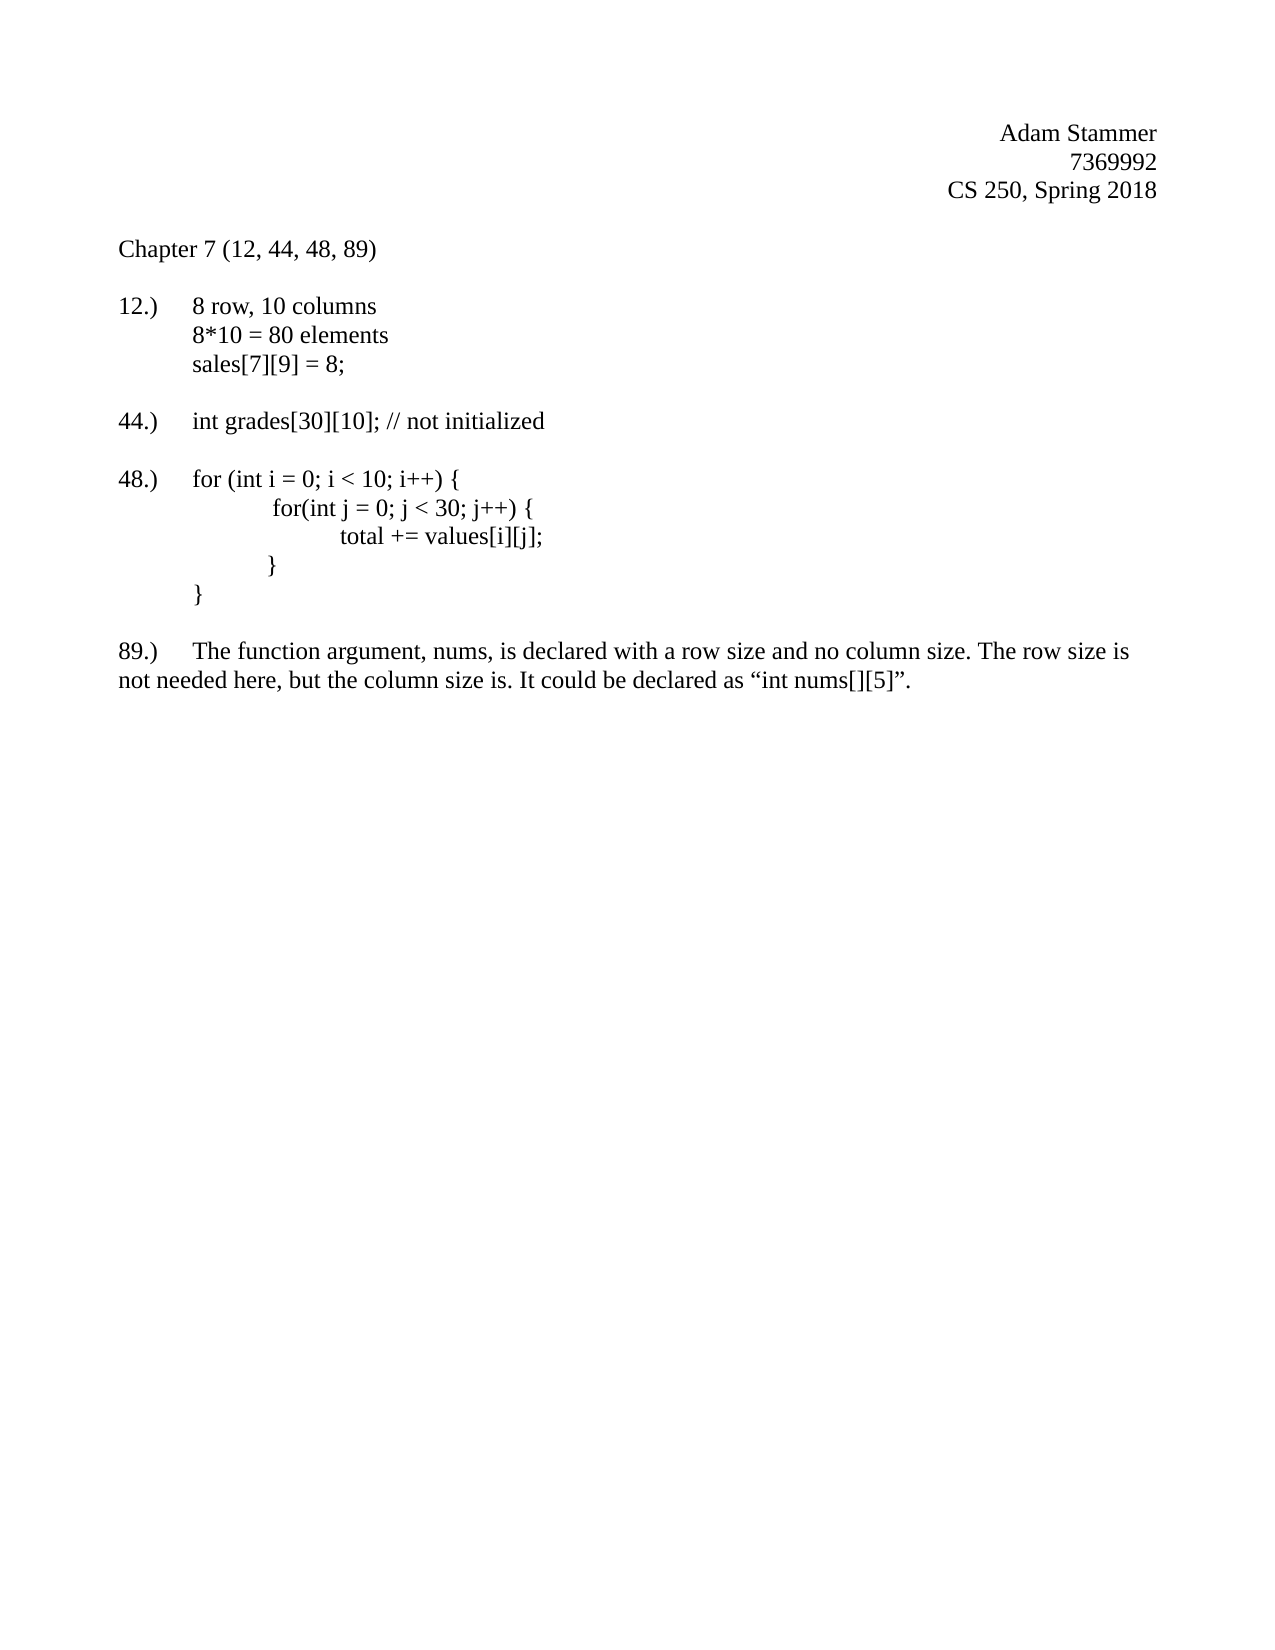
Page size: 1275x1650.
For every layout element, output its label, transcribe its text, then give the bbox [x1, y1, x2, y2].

text 12.) 8 row, 10 columns [118, 291, 1157, 320]
text 44.) int grades[30][10]; // not initialized [118, 406, 1157, 435]
text sales[7][9] = 8; [118, 349, 1157, 378]
text } [118, 579, 1157, 608]
text } [118, 550, 1157, 579]
text Chapter 7 (12, 44, 48, 89) [118, 234, 1157, 263]
text 8*10 = 80 elements [118, 320, 1157, 349]
text 89.) The function argument, nums, is declared with a row size and no column size. The row size is not needed here, but the column size is. It could be declared as “int nums[][5]”. [118, 636, 1157, 694]
text 48.) for (int i = 0; i < 10; i++) { for(int j = 0; j < 30; j++) { total += values[i][j]; [118, 464, 1157, 550]
